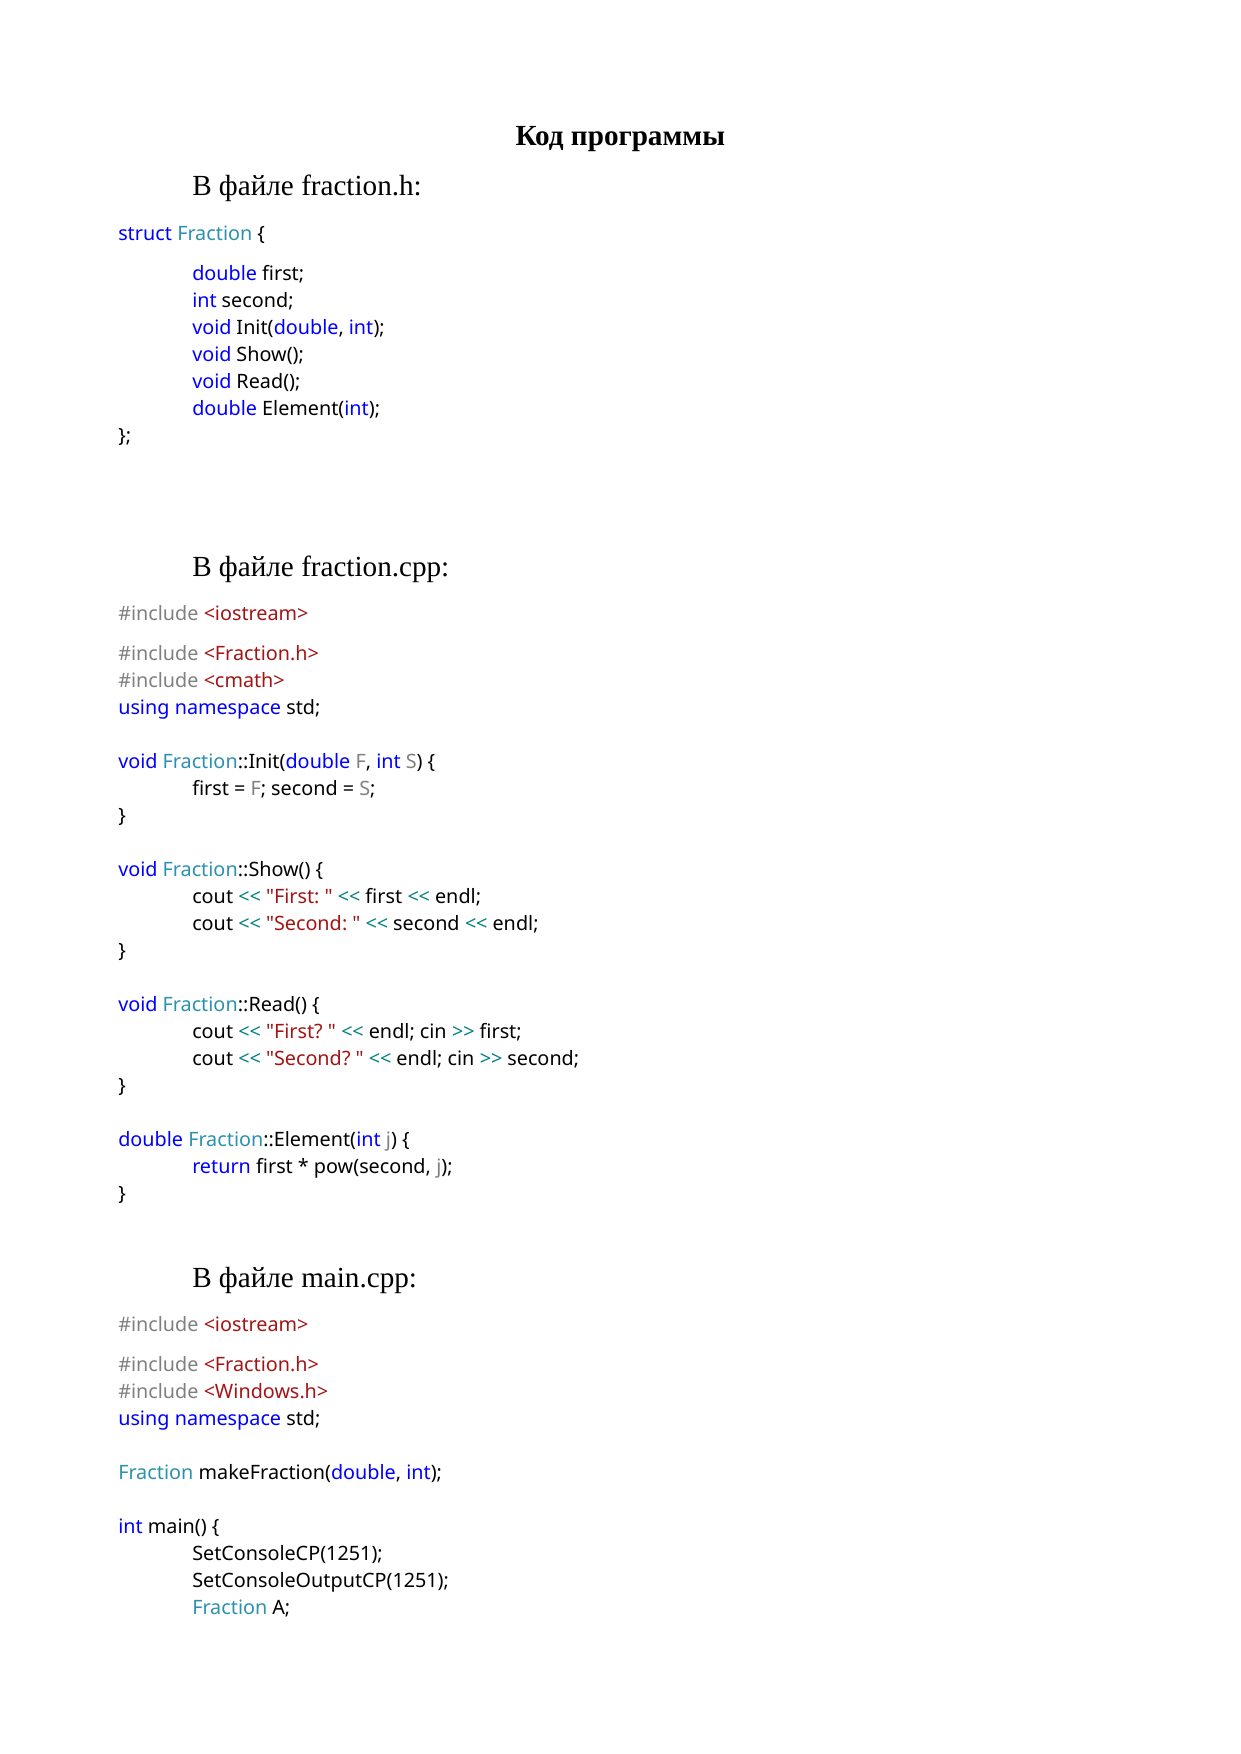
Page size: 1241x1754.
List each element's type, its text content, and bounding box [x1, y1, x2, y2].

text void Init(double, int); [118, 313, 1122, 340]
text cout << "Second: " << second << endl; [118, 909, 1122, 936]
text }; [118, 421, 1122, 448]
text double first; [118, 259, 1122, 286]
text cout << "Second? " << endl; cin >> second; [118, 1044, 1122, 1071]
text using namespace std; [118, 1404, 1122, 1431]
text } [118, 1179, 1122, 1206]
text SetConsoleOutputCP(1251); [118, 1566, 1122, 1593]
text #include <Windows.h> [118, 1377, 1122, 1404]
text cout << "First? " << endl; cin >> first; [118, 1017, 1122, 1044]
text В файле fraction.h: [118, 168, 1122, 202]
text Код программы [118, 118, 1122, 152]
text } [118, 1071, 1122, 1098]
text void Fraction::Show() { [118, 855, 1122, 882]
text first = F; second = S; [118, 774, 1122, 801]
text void Read(); [118, 367, 1122, 394]
text struct Fraction { [118, 219, 1122, 246]
text using namespace std; [118, 693, 1122, 720]
text double Element(int); [118, 394, 1122, 421]
text void Fraction::Read() { [118, 990, 1122, 1017]
text #include <Fraction.h> [118, 639, 1122, 666]
text #include <Fraction.h> [118, 1351, 1122, 1377]
text } [118, 801, 1122, 828]
text void Fraction::Init(double F, int S) { [118, 747, 1122, 774]
text } [118, 936, 1122, 963]
text #include <cmath> [118, 666, 1122, 693]
text cout << "First: " << first << endl; [118, 882, 1122, 909]
text int second; [118, 286, 1122, 313]
text double Fraction::Element(int j) { [118, 1125, 1122, 1152]
text return first * pow(second, j); [118, 1152, 1122, 1179]
text Fraction A; [118, 1593, 1122, 1620]
text int main() { [118, 1512, 1122, 1539]
text Fraction makeFraction(double, int); [118, 1458, 1122, 1485]
text В файле fraction.cpp: [118, 549, 1122, 582]
text #include <iostream> [118, 1310, 1122, 1337]
text void Show(); [118, 340, 1122, 367]
text #include <iostream> [118, 599, 1122, 626]
text SetConsoleCP(1251); [118, 1539, 1122, 1566]
text В файле main.cpp: [118, 1260, 1122, 1293]
